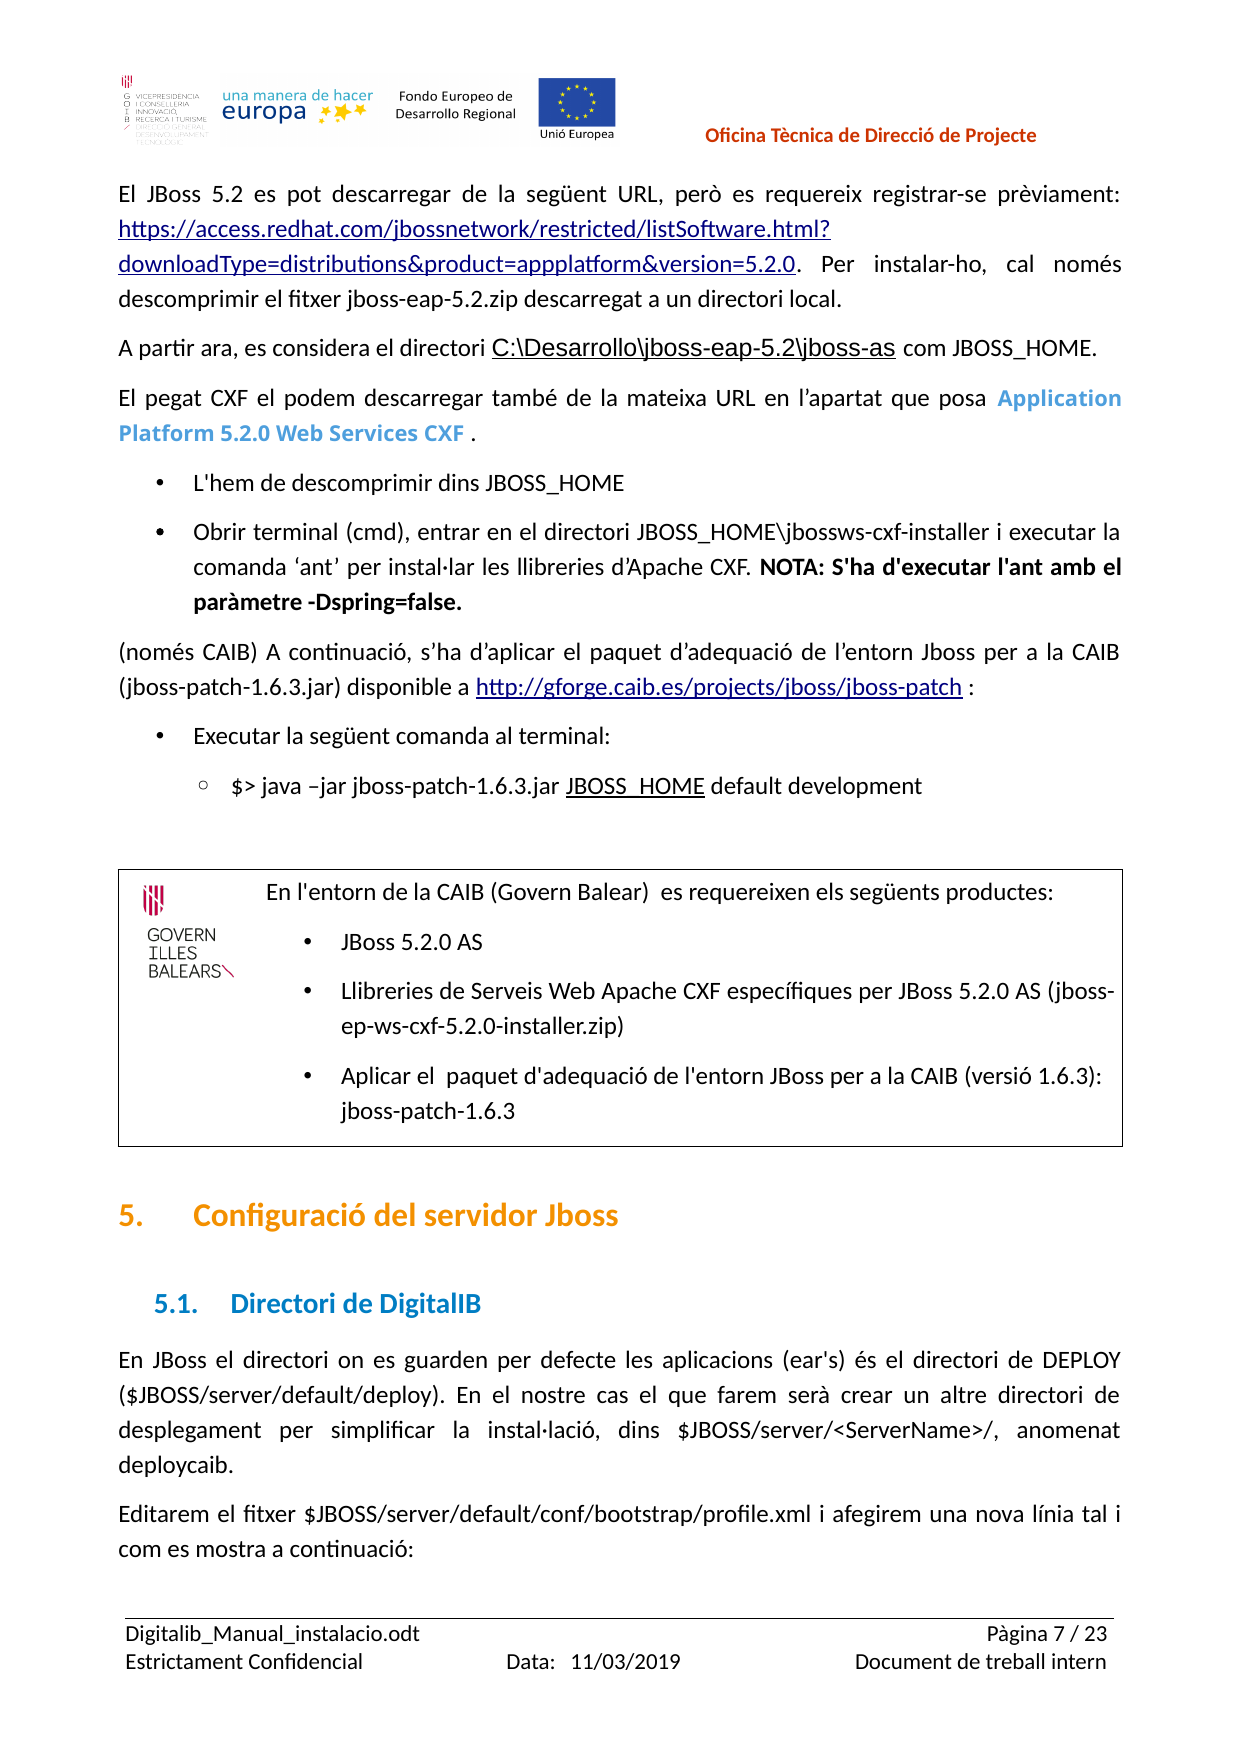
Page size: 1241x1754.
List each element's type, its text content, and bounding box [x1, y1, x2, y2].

picture [118, 73, 213, 147]
text (només CAIB) A continuació, s’ha d’aplicar el paquet d’adequació de l’entorn Jboss per a la CAIB (jboss-patch-1.6.3.jar) disponible a http://gforge.caib.es/projects/jboss/jboss-patch : [118, 636, 1122, 701]
list L'hem de descomprimir dins JBOSS_HOME [156, 467, 1122, 497]
text El pegat CXF el podem descarregar també de la mateixa URL en l’apartat que posa Application Platform 5.2.0 Web Services CXF . [118, 382, 1122, 448]
list Obrir terminal (cmd), entrar en el directori JBOSS_HOME\jbossws-cxf-installer i executar la comanda ‘ant’ per instal·lar les llibreries d’Apache CXF. NOTA: S'ha d'executar l'ant amb el paràmetre -Dspring=false. [156, 516, 1122, 617]
list Executar la següent comanda al terminal: [156, 721, 1122, 751]
table_header En l'entorn de la CAIB (Govern Balear) es requereixen els següents productes: JBoss 5.2.0 AS Llibreries de Serveis Web Apache CXF específiques per JBoss 5.2.0 AS (jboss-ep-ws-cxf-5.2.0-installer.zip) Aplicar el paquet d'adequació de l'entorn JBoss per a la CAIB (versió 1.6.3): jboss-patch-1.6.3 [260, 870, 1122, 1146]
picture [129, 876, 248, 988]
text Editarem el fitxer $JBOSS/server/default/conf/bootstrap/profile.xml i afegirem una nova línia tal i com es mostra a continuació: [118, 1499, 1122, 1564]
text En JBoss el directori on es guarden per defecte les aplicacions (ear's) és el directori de DEPLOY ($JBOSS/server/default/deploy). En el nostre cas el que farem serà crear un altre directori de desplegament per simplificar la instal·lació, dins $JBOSS/server/<ServerName>/, anomenat deploycaib. [118, 1344, 1122, 1479]
subtitle Configuració del servidor Jboss [118, 1194, 1122, 1235]
list $> java –jar jboss-patch-1.6.3.jar JBOSS_HOME default development [193, 770, 1122, 801]
table_header [119, 870, 260, 1146]
text A partir ara, es considera el directori C:\Desarrollo\jboss-eap-5.2\jboss-as com JBOSS_HOME. [118, 332, 1122, 363]
text El JBoss 5.2 es pot descarregar de la següent URL, però es requereix registrar-se prèviament: https://access.redhat.com/jbossnetwork/restricted/listSoftware.html?downloadType=distributions&product=appplatform&version=5.2.0. Per instalar-ho, cal només descomprimir el fitxer jboss-eap-5.2.zip descarregat a un directori local. [118, 178, 1122, 313]
subtitle Directori de DigitalIB [153, 1285, 1122, 1320]
picture [219, 73, 621, 147]
